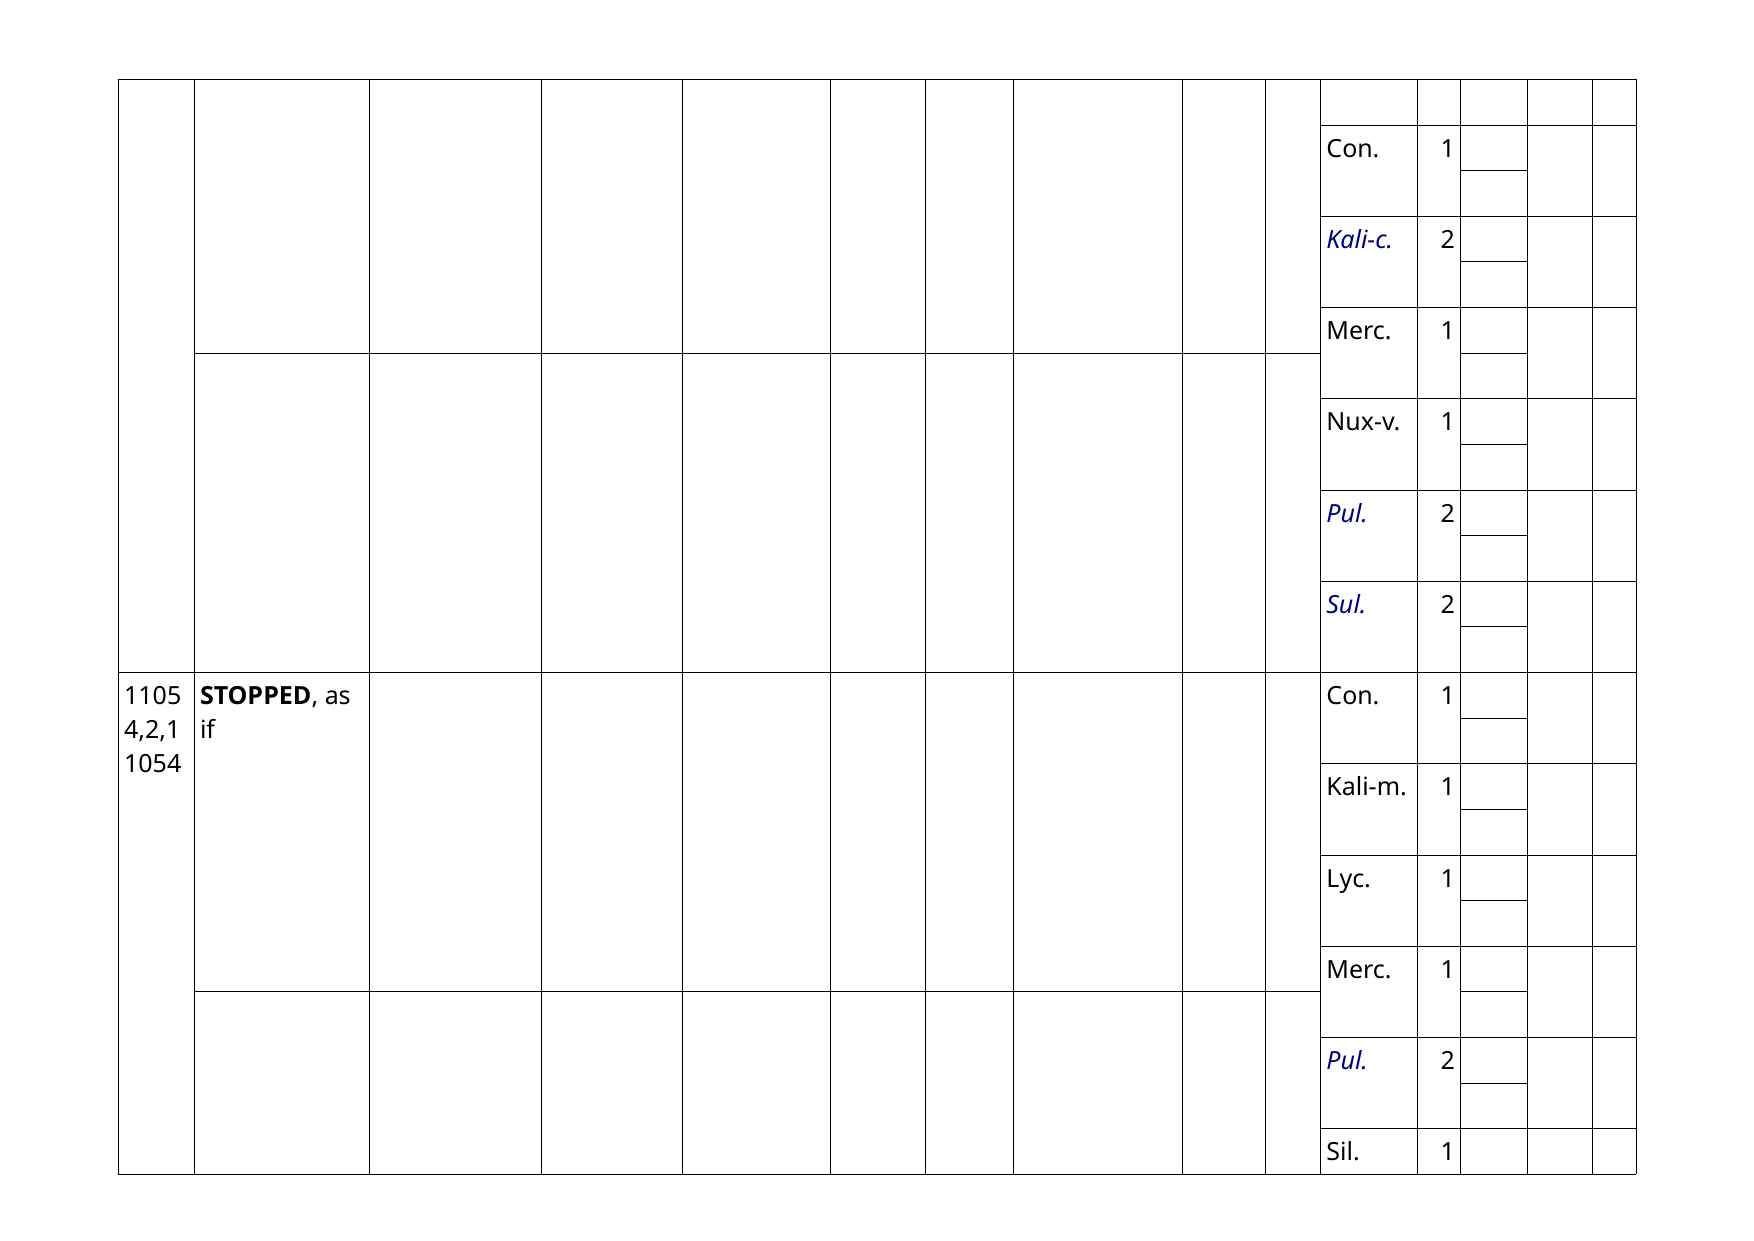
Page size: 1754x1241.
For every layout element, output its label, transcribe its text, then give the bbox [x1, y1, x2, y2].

table_cell [1528, 1038, 1592, 1128]
table_cell 2 [1418, 1038, 1460, 1128]
table_cell [1014, 673, 1182, 991]
table_cell [542, 992, 682, 1174]
table_cell [1528, 947, 1592, 1037]
table_cell [195, 354, 369, 672]
table_cell 1 [1418, 947, 1460, 1037]
table_cell [1461, 308, 1527, 353]
table_cell [1593, 764, 1636, 854]
table_cell 2 [1418, 582, 1460, 672]
table_cell [926, 992, 1013, 1174]
table_cell [831, 354, 925, 672]
table_cell [1593, 126, 1636, 216]
table_cell [1461, 992, 1527, 1037]
table_cell [1461, 764, 1527, 809]
table_cell [1593, 217, 1636, 307]
table_cell [1528, 582, 1592, 672]
table_cell [370, 673, 541, 991]
table_cell [1528, 856, 1592, 946]
table_cell Pul. [1321, 491, 1417, 581]
table_cell [1593, 308, 1636, 398]
table_cell [1461, 126, 1527, 170]
table_cell [1461, 1084, 1527, 1128]
table_cell [1461, 171, 1527, 216]
table_cell [1593, 1129, 1636, 1174]
table_cell Merc. [1321, 308, 1417, 398]
table_cell [1528, 126, 1592, 216]
table_cell 11054,2,11054 [119, 673, 194, 1174]
table_cell Con. [1321, 673, 1417, 763]
table_cell [1321, 80, 1417, 124]
table_cell [1014, 80, 1182, 353]
table_cell [119, 80, 194, 672]
table_cell [1461, 627, 1527, 672]
table_cell [1461, 856, 1527, 900]
table_cell Merc. [1321, 947, 1417, 1037]
table_cell [195, 80, 369, 353]
table_cell [1418, 80, 1460, 124]
table_cell [1183, 80, 1265, 353]
table_cell [1461, 673, 1527, 718]
table_cell [1461, 582, 1527, 626]
table_cell [1461, 536, 1527, 581]
table_cell [1266, 992, 1320, 1174]
table_cell [370, 354, 541, 672]
table_cell [1528, 673, 1592, 763]
table_cell [683, 673, 830, 991]
table_cell [1461, 262, 1527, 307]
table_cell [542, 80, 682, 353]
table_cell [1528, 217, 1592, 307]
table_cell 1 [1418, 856, 1460, 946]
table_cell [542, 354, 682, 672]
table_cell [370, 992, 541, 1174]
table_cell Con. [1321, 126, 1417, 216]
table_cell [1528, 1129, 1592, 1174]
table_cell [1593, 673, 1636, 763]
table_cell [1461, 491, 1527, 535]
table_cell Pul. [1321, 1038, 1417, 1128]
table_cell [542, 673, 682, 991]
table_cell [1593, 856, 1636, 946]
table_cell Sil. [1321, 1129, 1417, 1174]
table_cell [1183, 354, 1265, 672]
table_cell [831, 673, 925, 991]
table_cell 1 [1418, 126, 1460, 216]
table_cell 1 [1418, 1129, 1460, 1174]
table_cell [1461, 947, 1527, 991]
table_cell [1014, 354, 1182, 672]
table_cell [683, 992, 830, 1174]
table_cell [1461, 810, 1527, 854]
table_cell [1528, 764, 1592, 854]
table_cell 1 [1418, 399, 1460, 489]
table_cell [1593, 399, 1636, 489]
table_cell [1461, 1038, 1527, 1083]
table_cell [1183, 673, 1265, 991]
table_cell [1461, 901, 1527, 946]
table_cell [1461, 1129, 1527, 1174]
table_cell Nux-v. [1321, 399, 1417, 489]
table_cell [1593, 1038, 1636, 1128]
table_cell 1 [1418, 764, 1460, 854]
table_cell [831, 80, 925, 353]
table_cell [1461, 445, 1527, 489]
table_cell [926, 354, 1013, 672]
table_cell [195, 992, 369, 1174]
table_cell Kali-m. [1321, 764, 1417, 854]
table_cell [831, 992, 925, 1174]
table_cell [683, 354, 830, 672]
table_cell [1528, 399, 1592, 489]
table_cell [1593, 947, 1636, 1037]
table_cell 2 [1418, 491, 1460, 581]
table_cell stopped, as if [195, 673, 369, 991]
table_cell [1593, 80, 1636, 124]
table_cell Lyc. [1321, 856, 1417, 946]
table_cell [1528, 308, 1592, 398]
table_cell [1461, 719, 1527, 763]
table_cell Sul. [1321, 582, 1417, 672]
table_cell [1461, 80, 1527, 124]
table_cell [1593, 491, 1636, 581]
table_cell [1266, 354, 1320, 672]
table_cell [683, 80, 830, 353]
table_cell [1266, 80, 1320, 353]
table_cell [1183, 992, 1265, 1174]
table_cell [370, 80, 541, 353]
table_cell [926, 673, 1013, 991]
table_cell [1266, 673, 1320, 991]
table_cell [1461, 217, 1527, 261]
table_cell [1528, 491, 1592, 581]
table_cell 1 [1418, 308, 1460, 398]
table_cell [1528, 80, 1592, 124]
table_cell 2 [1418, 217, 1460, 307]
table_cell 1 [1418, 673, 1460, 763]
table_cell [1461, 354, 1527, 398]
table_cell Kali-c. [1321, 217, 1417, 307]
table_cell [1593, 582, 1636, 672]
table_cell [1014, 992, 1182, 1174]
table_cell [1461, 399, 1527, 444]
table_cell [926, 80, 1013, 353]
